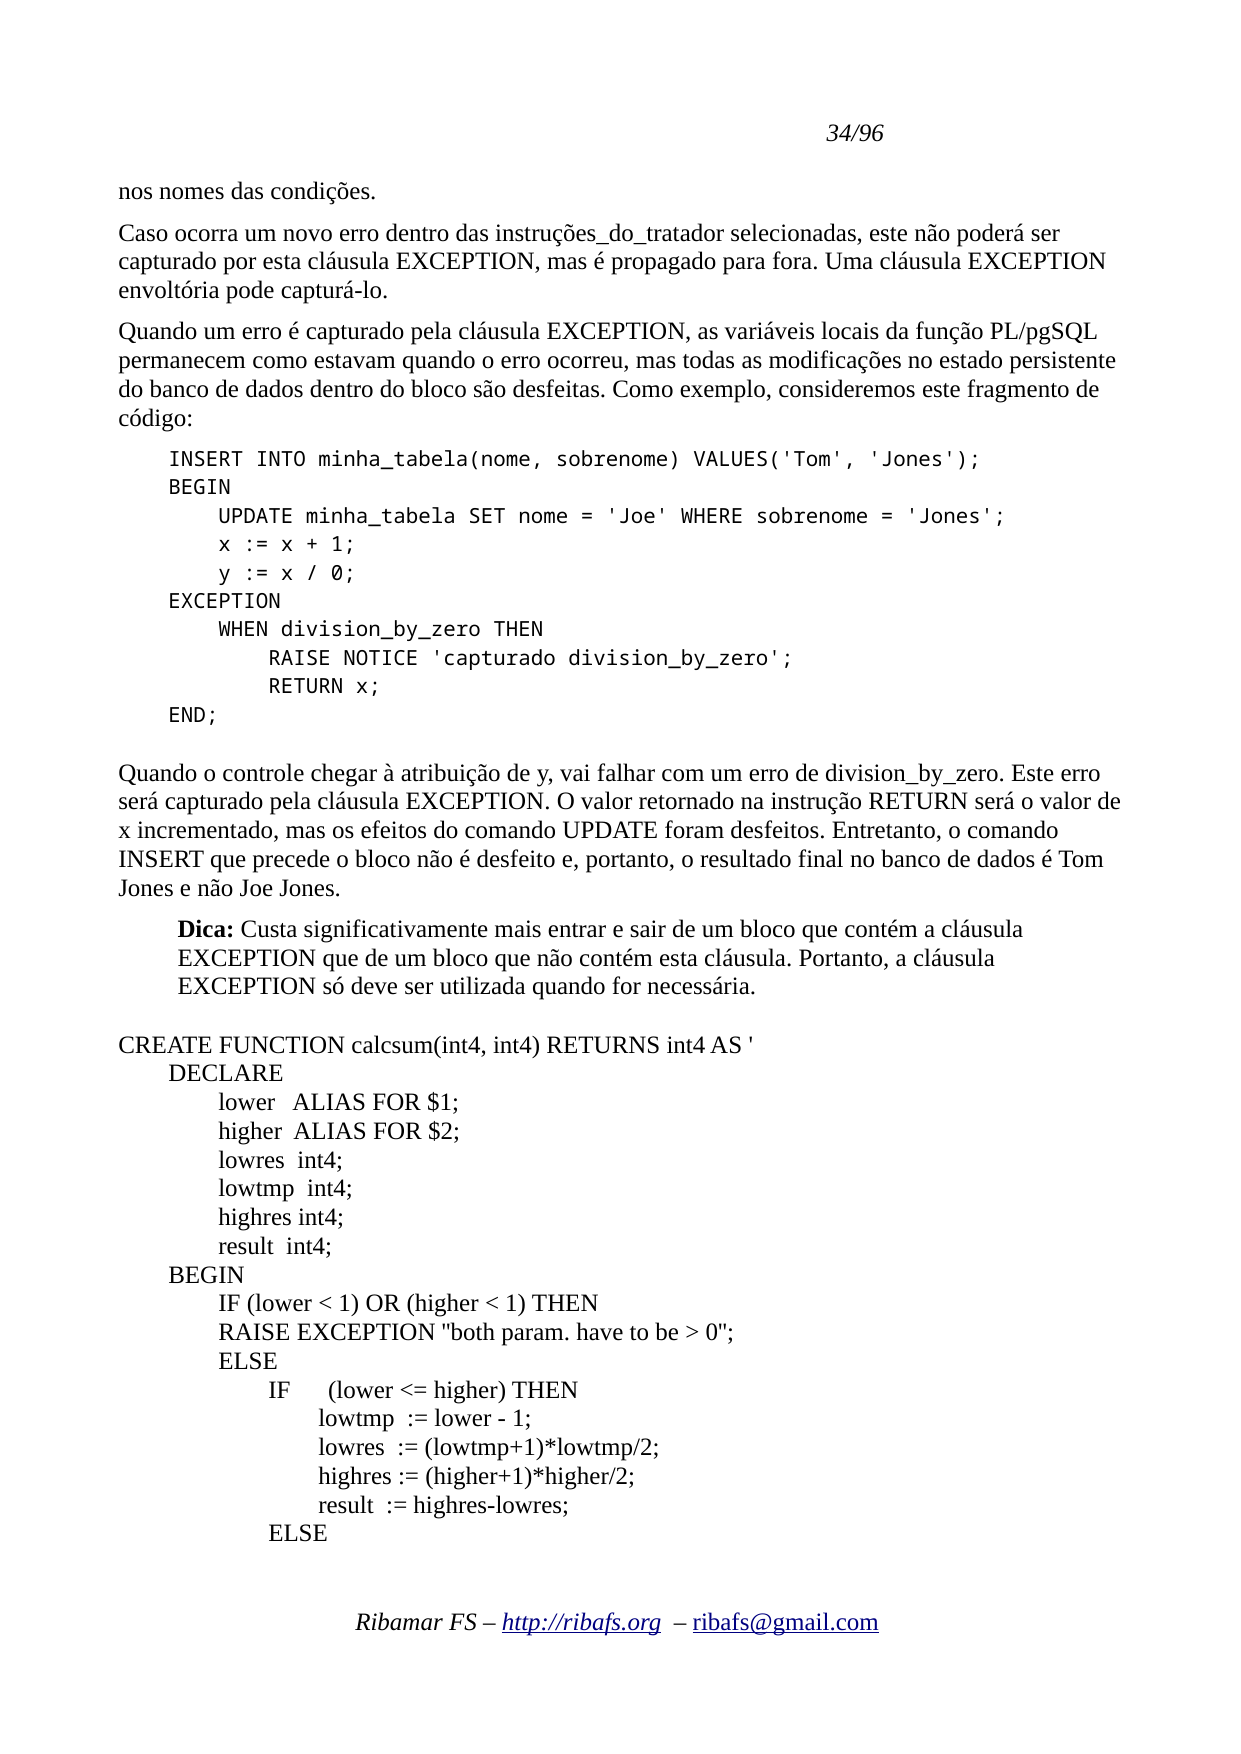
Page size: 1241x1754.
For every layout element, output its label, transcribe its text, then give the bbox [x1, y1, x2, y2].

text INSERT INTO minha_tabela(nome, sobrenome) VALUES('Tom', 'Jones'); [118, 444, 1122, 472]
text Quando o controle chegar à atribuição de y, vai falhar com um erro de division_by_zero. Este erro será capturado pela cláusula EXCEPTION. O valor retornado na instrução RETURN será o valor de x incrementado, mas os efeitos do comando UPDATE foram desfeitos. Entretanto, o comando INSERT que precede o bloco não é desfeito e, portanto, o resultado final no banco de dados é Tom Jones e não Joe Jones. [118, 758, 1122, 901]
text ELSE [118, 1518, 1122, 1547]
text RAISE EXCEPTION ''both param. have to be > 0''; [118, 1317, 1122, 1346]
text CREATE FUNCTION calcsum(int4, int4) RETURNS int4 AS ' [118, 1030, 1122, 1058]
text Caso ocorra um novo erro dentro das instruções_do_tratador selecionadas, este não poderá ser capturado por esta cláusula EXCEPTION, mas é propagado para fora. Uma cláusula EXCEPTION envoltória pode capturá-lo. [118, 218, 1122, 304]
text DECLARE [118, 1058, 1122, 1087]
text higher ALIAS FOR $2; [118, 1116, 1122, 1145]
text UPDATE minha_tabela SET nome = 'Joe' WHERE sobrenome = 'Jones'; [118, 501, 1122, 529]
text lower ALIAS FOR $1; [118, 1087, 1122, 1116]
text Quando um erro é capturado pela cláusula EXCEPTION, as variáveis locais da função PL/pgSQL permanecem como estavam quando o erro ocorreu, mas todas as modificações no estado persistente do banco de dados dentro do bloco são desfeitas. Como exemplo, consideremos este fragmento de código: [118, 316, 1122, 431]
text lowtmp := lower - 1; [118, 1403, 1122, 1432]
text IF (lower < 1) OR (higher < 1) THEN [118, 1288, 1122, 1317]
text y := x / 0; [118, 558, 1122, 586]
text x := x + 1; [118, 529, 1122, 558]
text result int4; [118, 1231, 1122, 1260]
text END; [118, 700, 1122, 728]
text WHEN division_by_zero THEN [118, 614, 1122, 643]
text result := highres-lowres; [118, 1490, 1122, 1518]
text lowtmp int4; [118, 1173, 1122, 1202]
text lowres int4; [118, 1145, 1122, 1173]
text highres int4; [118, 1202, 1122, 1231]
text ELSE [118, 1346, 1122, 1375]
text RETURN x; [118, 671, 1122, 700]
text highres := (higher+1)*higher/2; [118, 1461, 1122, 1490]
text BEGIN [118, 1260, 1122, 1288]
text RAISE NOTICE 'capturado division_by_zero'; [118, 643, 1122, 671]
text lowres := (lowtmp+1)*lowtmp/2; [118, 1432, 1122, 1461]
text nos nomes das condições. [118, 176, 1122, 205]
text BEGIN [118, 472, 1122, 501]
text IF (lower <= higher) THEN [118, 1375, 1122, 1403]
text EXCEPTION [118, 586, 1122, 614]
text Dica: Custa significativamente mais entrar e sair de um bloco que contém a cláusula EXCEPTION que de um bloco que não contém esta cláusula. Portanto, a cláusula EXCEPTION só deve ser utilizada quando for necessária. [177, 914, 1063, 1000]
